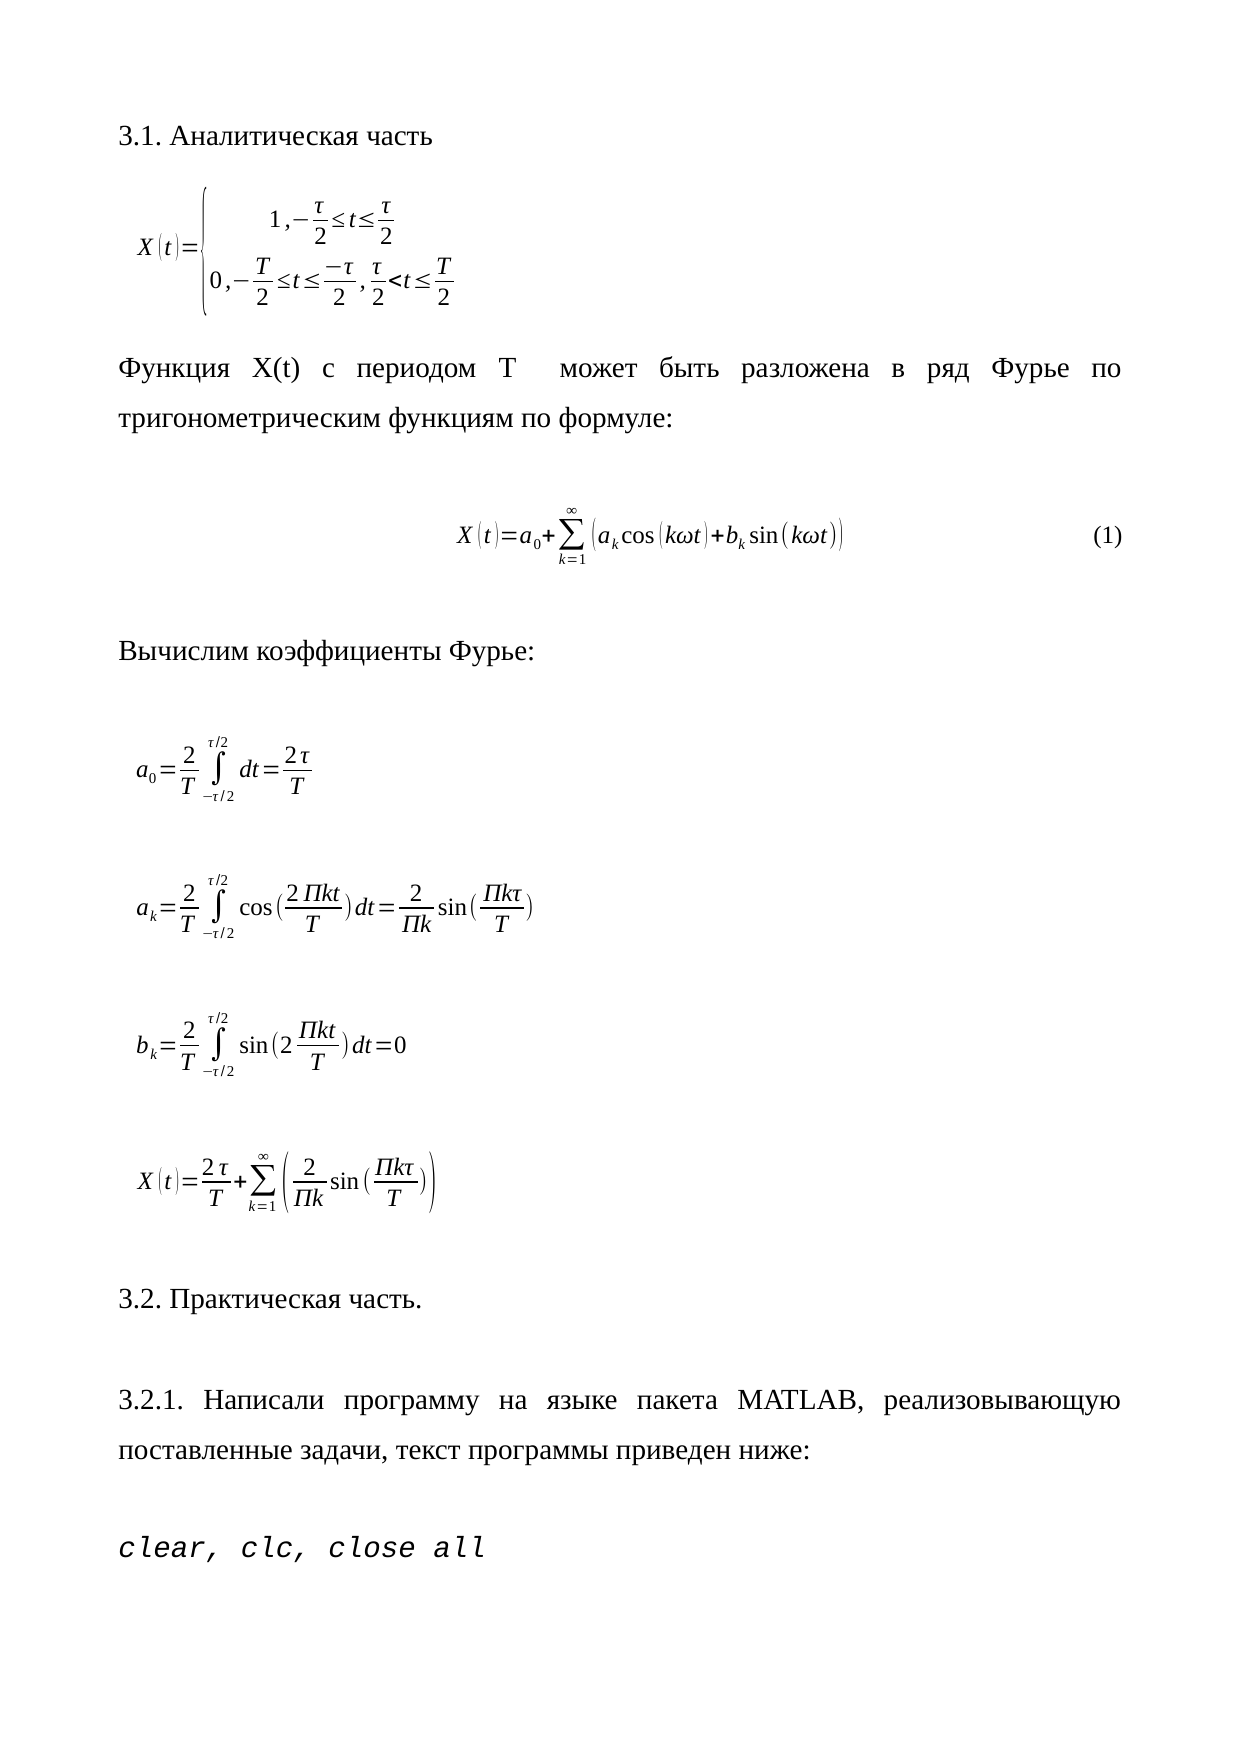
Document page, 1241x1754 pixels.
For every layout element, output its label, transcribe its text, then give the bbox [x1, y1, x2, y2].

text Функция X(t) с периодом T может быть разложена в ряд Фурье по тригонометрическим функциям по формуле: [118, 350, 1122, 434]
list 3.2. Практическая часть. [118, 1282, 1122, 1315]
list clear, clc, close all [118, 1533, 1122, 1566]
list Вычислим коэффициенты Фурье: [118, 633, 1122, 666]
text 3.1. Аналитическая часть [118, 118, 1122, 152]
list 3.2.1. Написали программу на языке пакета MATLAB, реализовывающую поставленные задачи, текст программы приведен ниже: [118, 1382, 1122, 1466]
text (1) [118, 501, 1122, 568]
